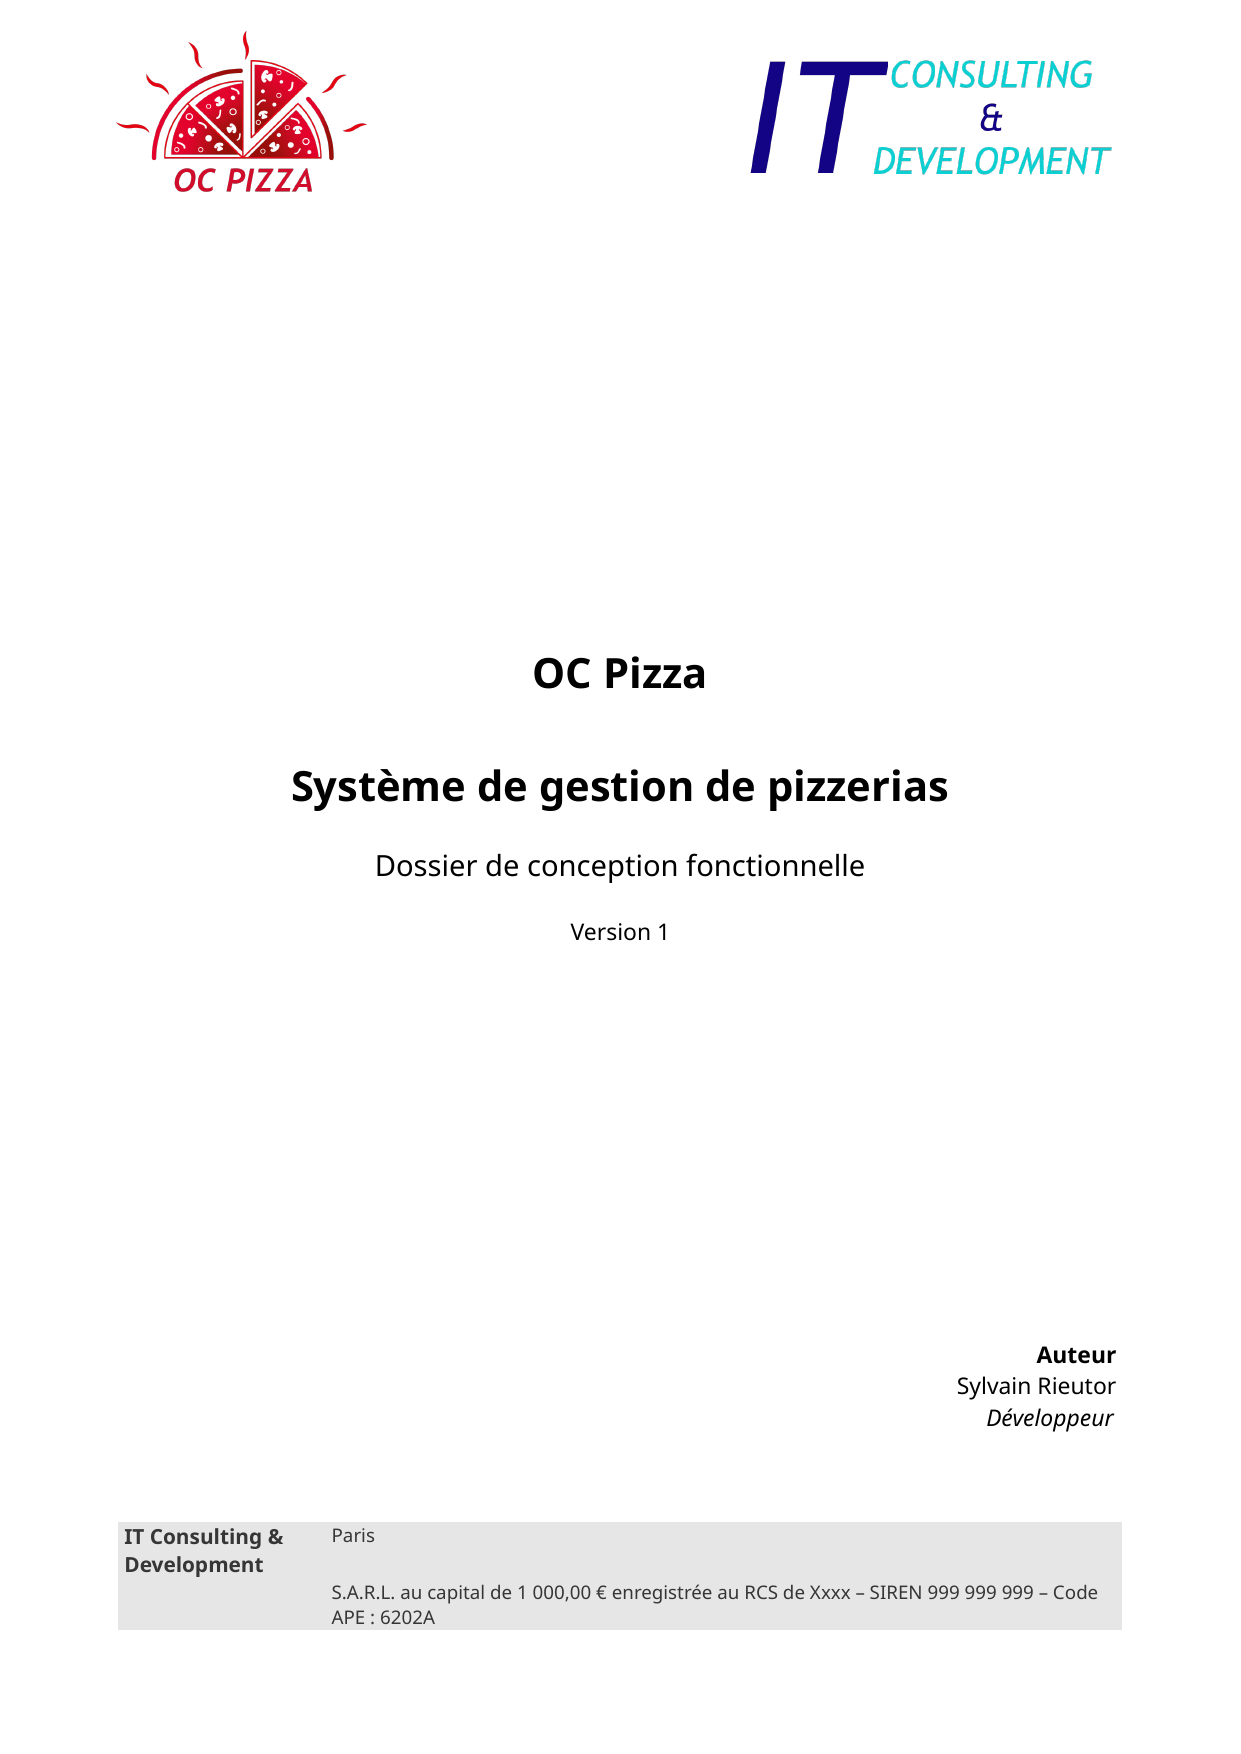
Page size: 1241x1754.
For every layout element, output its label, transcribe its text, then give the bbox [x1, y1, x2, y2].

table_header OC Pizza Système de gestion de pizzerias Dossier de conception fonctionnelle Version 1 [118, 276, 1122, 1315]
picture [734, 41, 1117, 195]
picture [112, 28, 368, 202]
table_cell Auteur Sylvain Rieutor Développeur [118, 1315, 1122, 1457]
